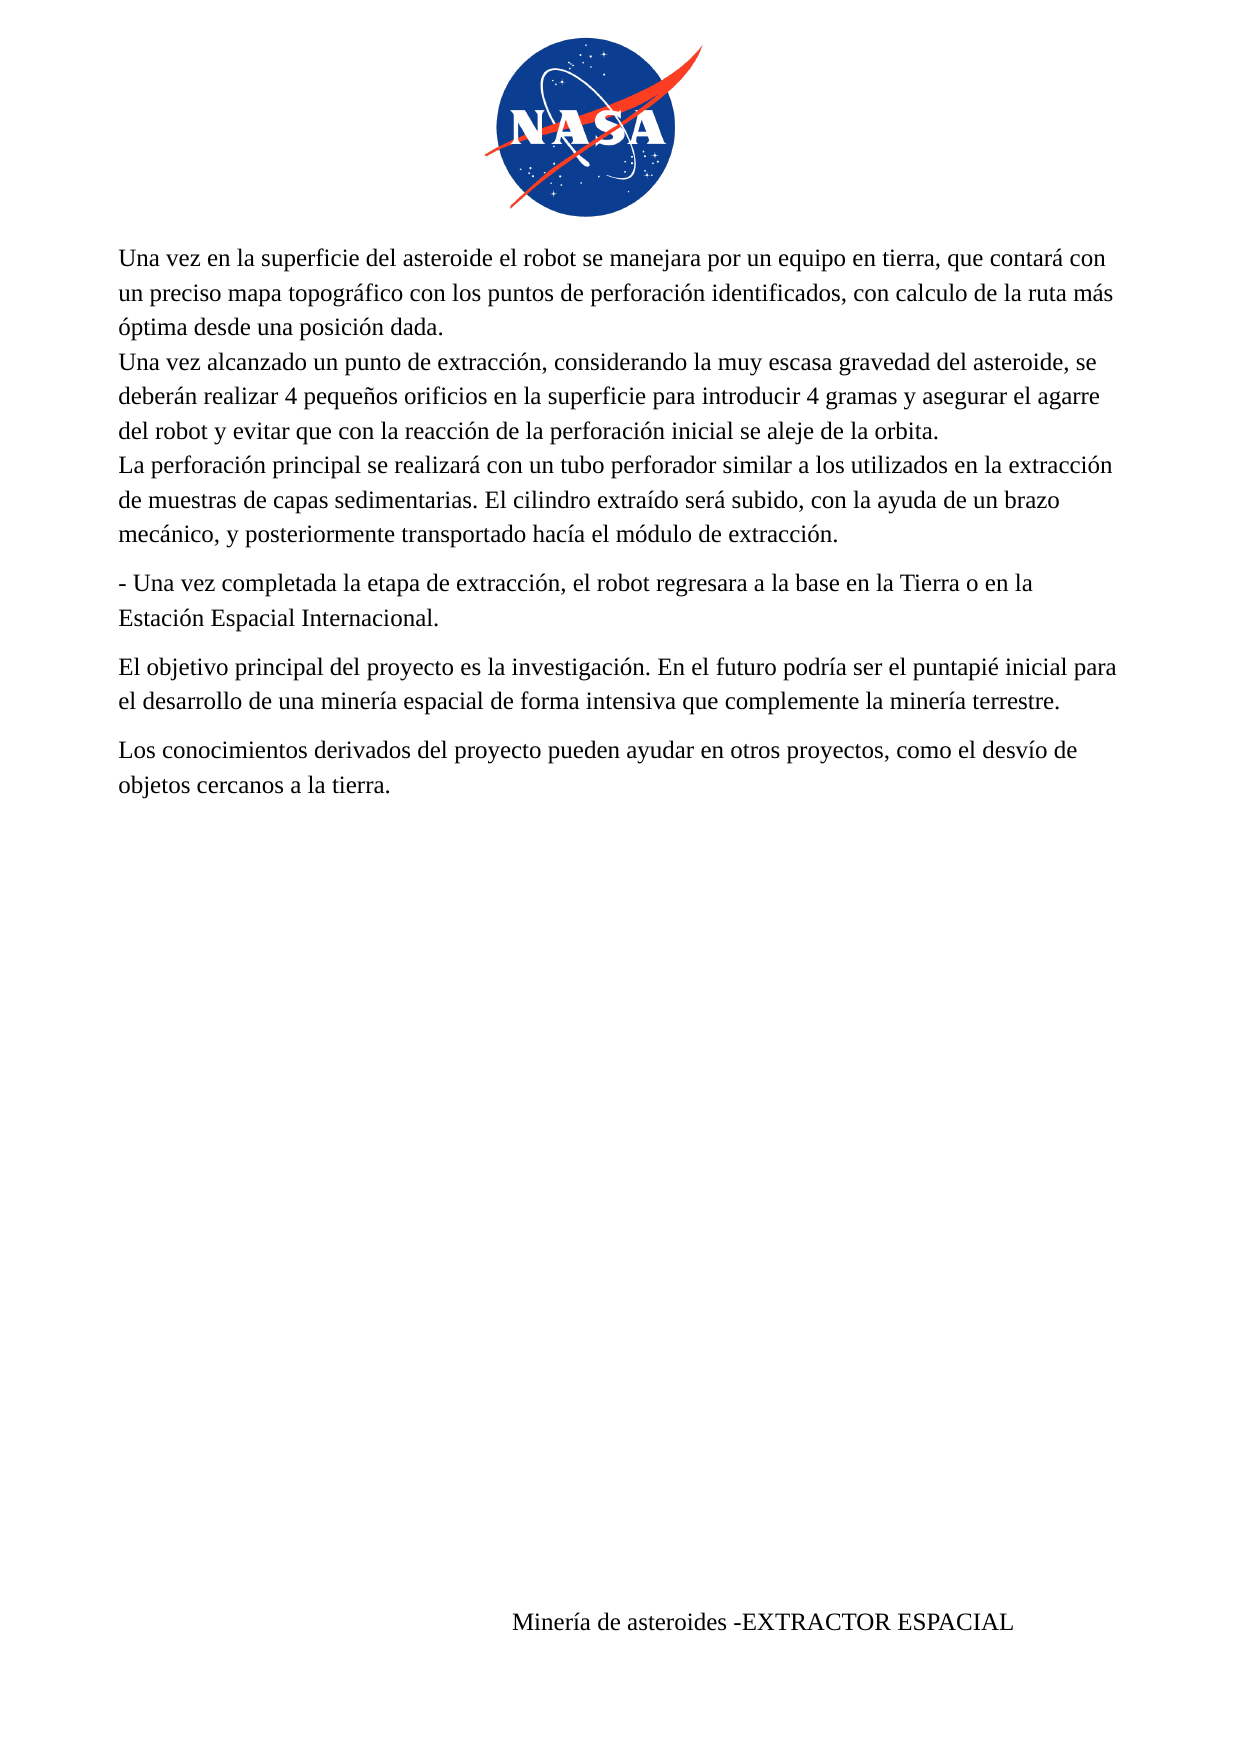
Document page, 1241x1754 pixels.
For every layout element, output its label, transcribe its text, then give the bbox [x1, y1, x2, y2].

text Los conocimientos derivados del proyecto pueden ayudar en otros proyectos, como el desvío de objetos cercanos a la tierra. [118, 735, 1122, 799]
text - Una vez completada la etapa de extracción, el robot regresara a la base en la Tierra o en la Estación Espacial Internacional. [118, 568, 1122, 632]
text Una vez en la superficie del asteroide el robot se manejara por un equipo en tierra, que contará con un preciso mapa topográfico con los puntos de perforación identificados, con calculo de la ruta más óptima desde una posición dada. Una vez alcanzado un punto de extracción, considerando la muy escasa gravedad del asteroide, se deberán realizar 4 pequeños orificios en la superficie para introducir 4 gramas y asegurar el agarre del robot y evitar que con la reacción de la perforación inicial se aleje de la orbita. La perforación principal se realizará con un tubo perforador similar a los utilizados en la extracción de muestras de capas sedimentarias. El cilindro extraído será subido, con la ayuda de un brazo mecánico, y posteriormente transportado hacía el módulo de extracción. [118, 243, 1122, 548]
picture [477, 34, 717, 224]
text El objetivo principal del proyecto es la investigación. En el futuro podría ser el puntapié inicial para el desarrollo de una minería espacial de forma intensiva que complemente la minería terrestre. [118, 652, 1122, 715]
